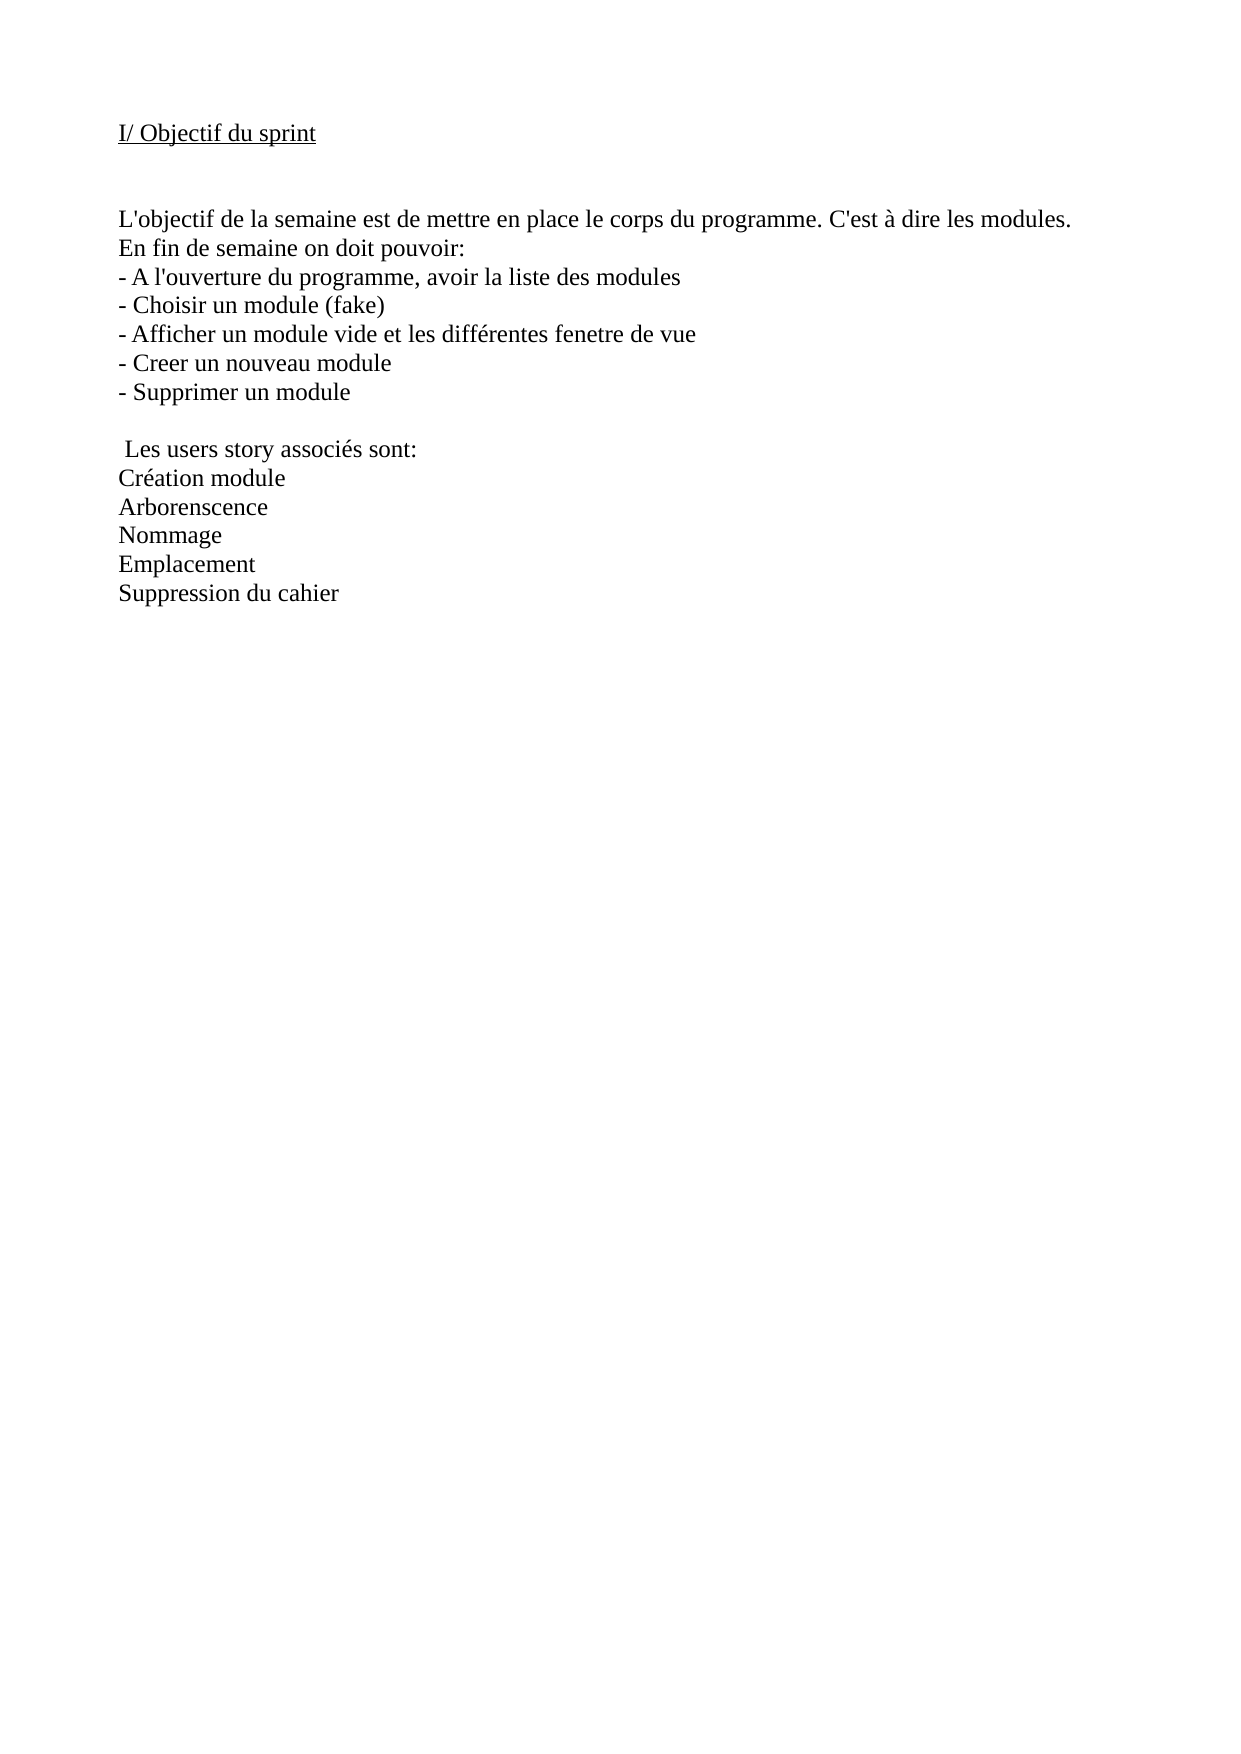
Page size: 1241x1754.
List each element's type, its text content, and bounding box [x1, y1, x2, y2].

text L'objectif de la semaine est de mettre en place le corps du programme. C'est à dire les modules. [118, 204, 1122, 233]
text - Creer un nouveau module [118, 348, 1122, 377]
text - Afficher un module vide et les différentes fenetre de vue [118, 319, 1122, 348]
text Emplacement [118, 549, 1122, 578]
text Création module [118, 463, 1122, 492]
text I/ Objectif du sprint [118, 118, 1122, 147]
text - Supprimer un module [118, 377, 1122, 405]
text Les users story associés sont: [118, 434, 1122, 463]
text Arborenscence [118, 492, 1122, 520]
text En fin de semaine on doit pouvoir: [118, 233, 1122, 262]
text Nommage [118, 520, 1122, 549]
text - A l'ouverture du programme, avoir la liste des modules [118, 262, 1122, 290]
text Suppression du cahier [118, 578, 1122, 607]
text - Choisir un module (fake) [118, 290, 1122, 319]
